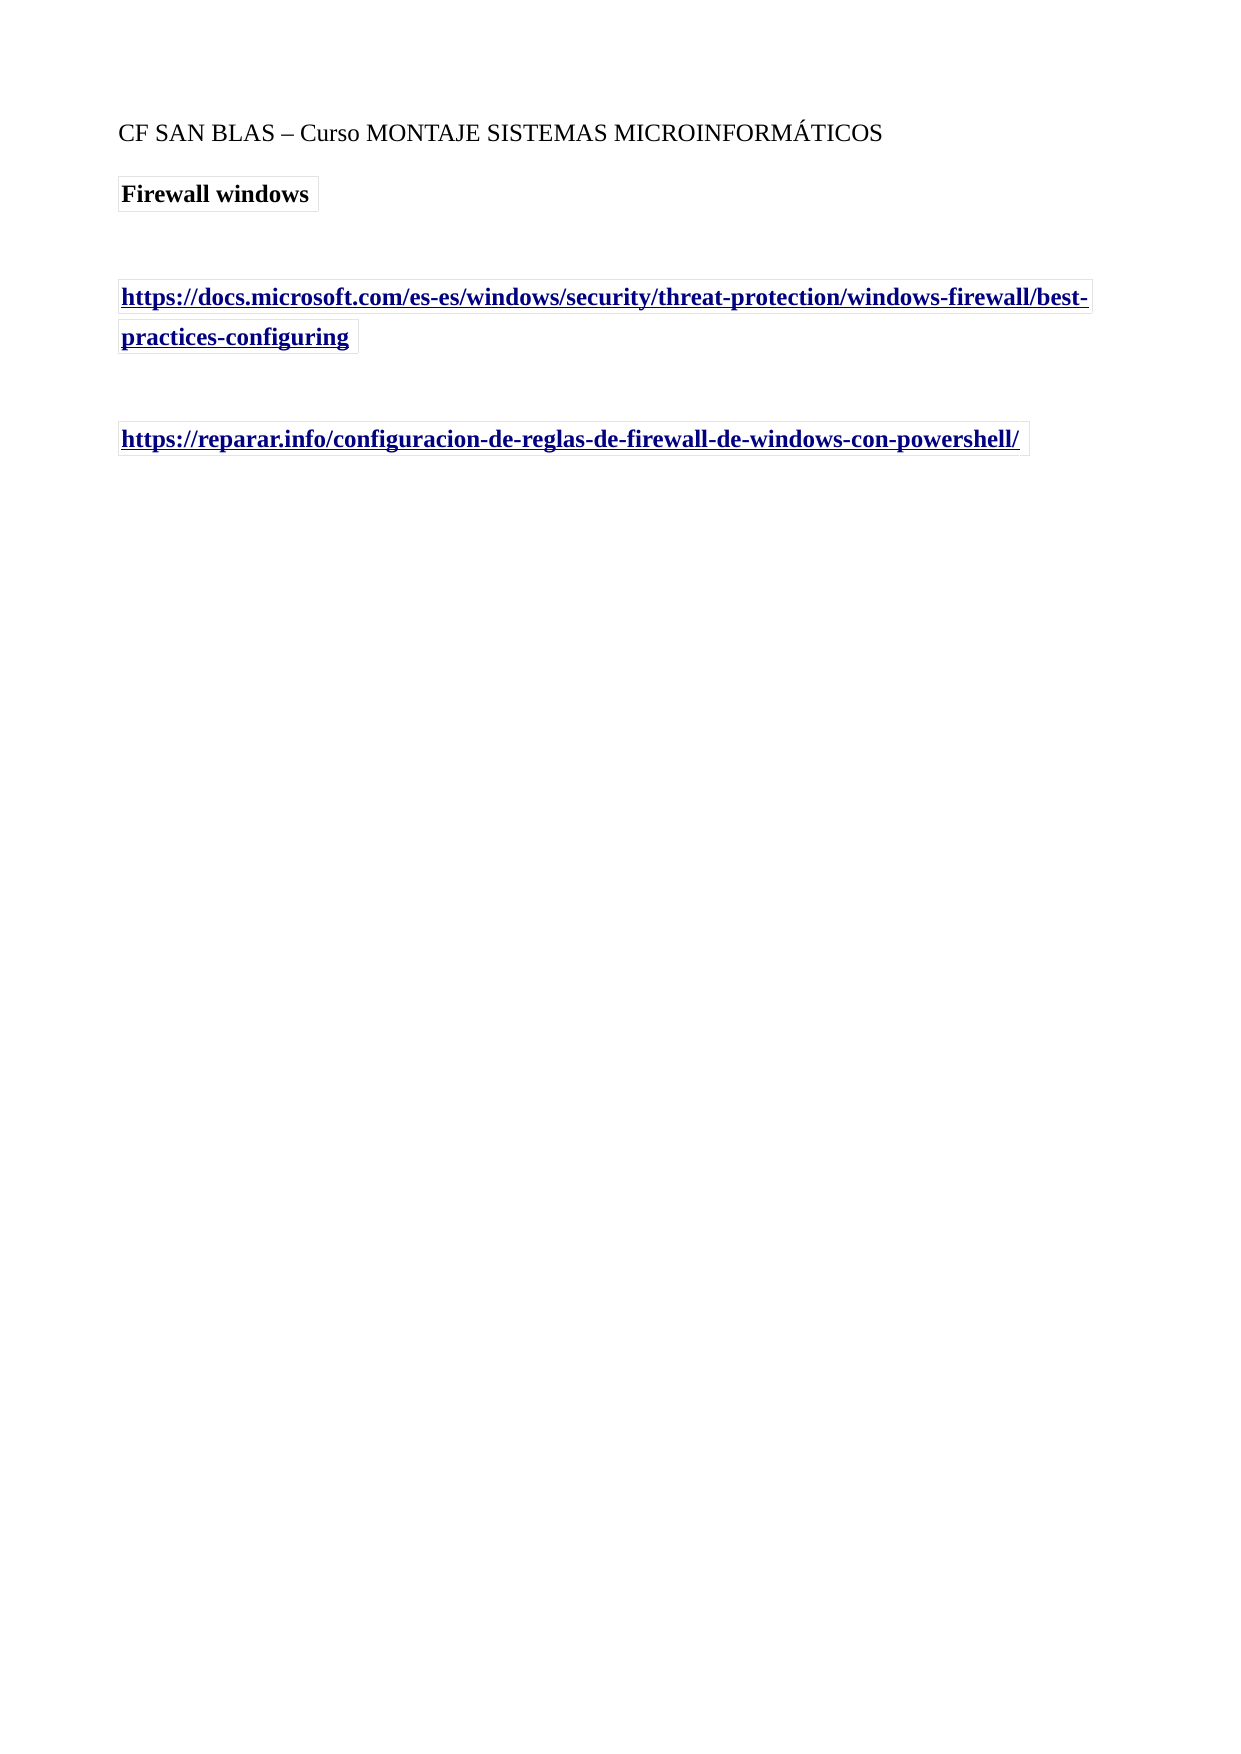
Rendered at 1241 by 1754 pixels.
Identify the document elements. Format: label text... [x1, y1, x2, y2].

text [319, 176, 1122, 211]
text https://reparar.info/configuracion-de-reglas-de-firewall-de-windows-con-powershell/ [119, 422, 1029, 455]
text https://docs.microsoft.com/es-es/windows/security/threat-protection/windows-firewall/best-practices-configuring [118, 278, 1122, 353]
text Firewall windows [119, 177, 318, 211]
text [1030, 421, 1122, 456]
